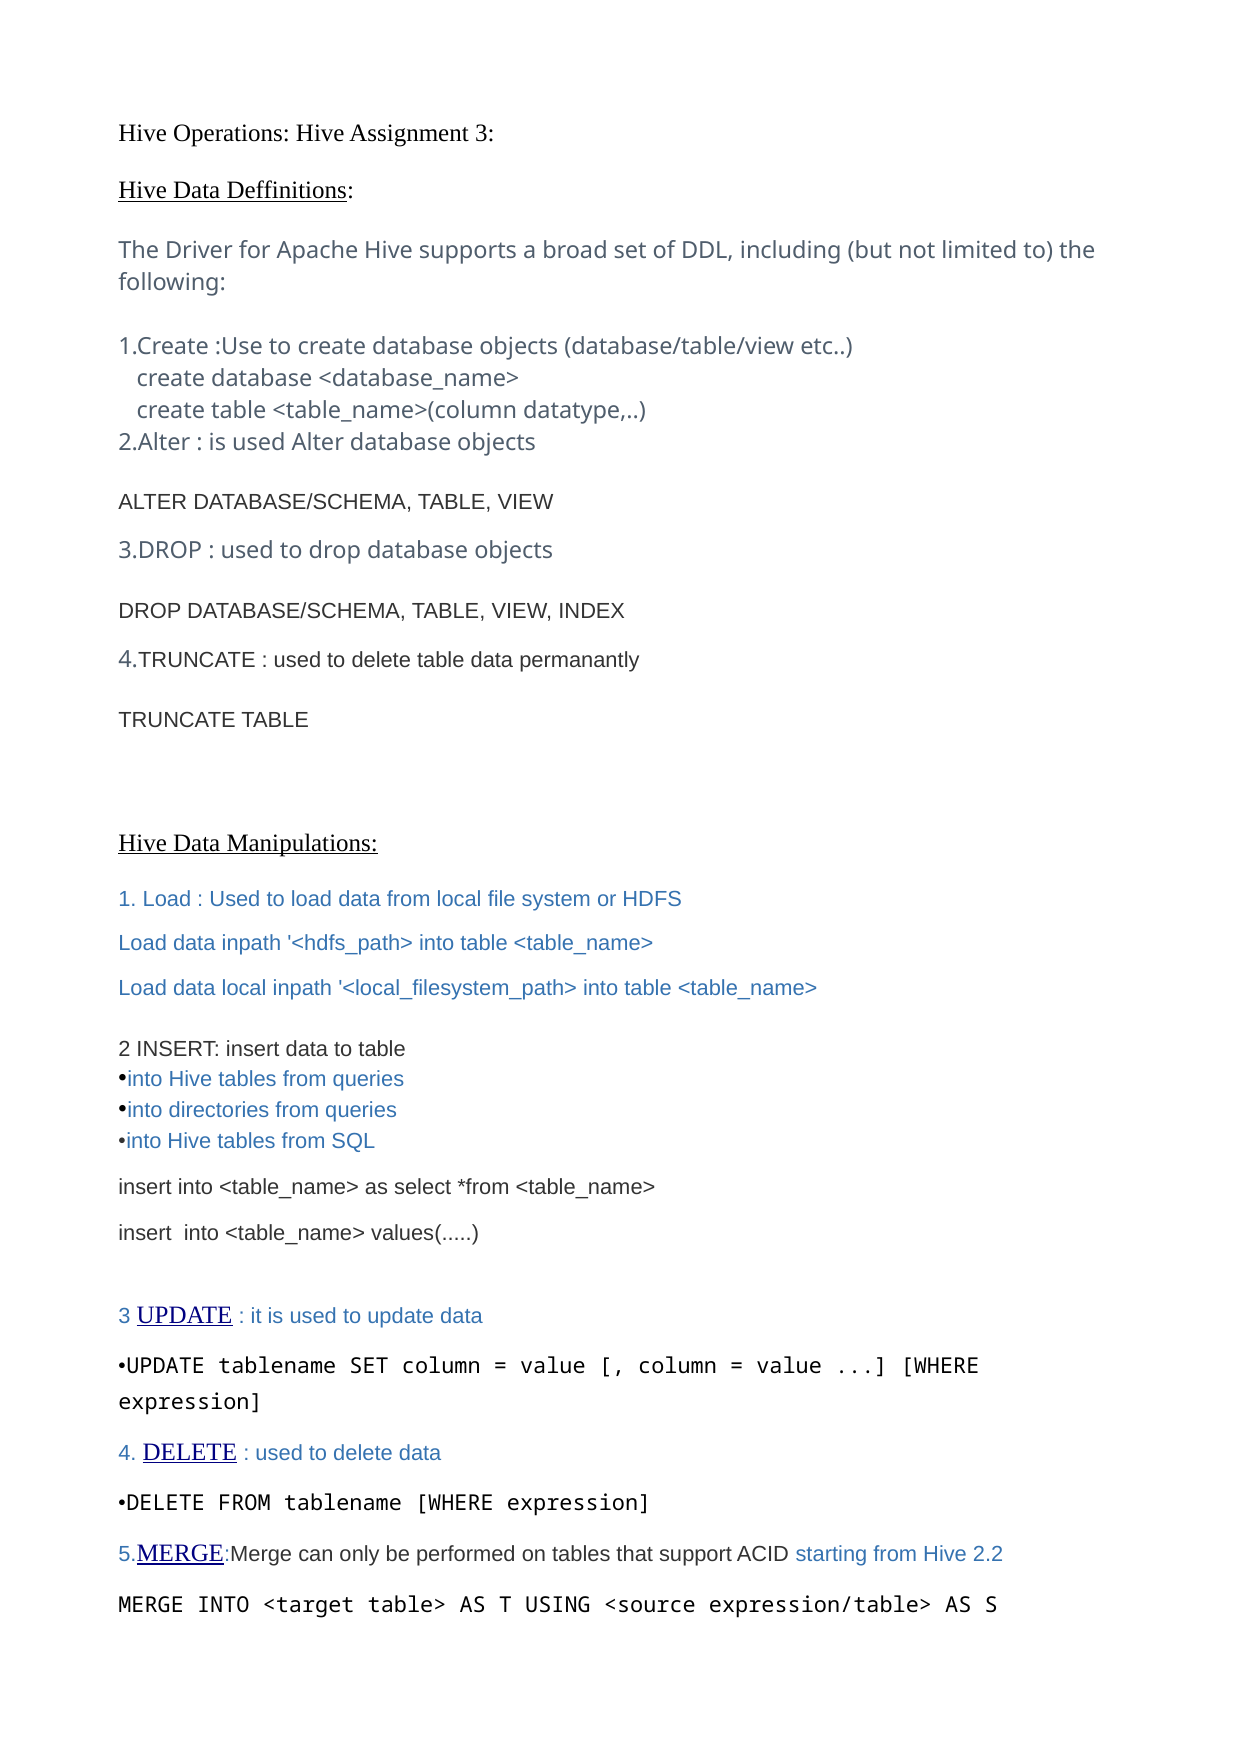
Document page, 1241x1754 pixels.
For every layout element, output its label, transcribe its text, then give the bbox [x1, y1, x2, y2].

text 2.Alter : is used Alter database objects [118, 425, 1122, 457]
list insert into <table_name> as select *from <table_name> [118, 1174, 1122, 1199]
list 4. DELETE : used to delete data [118, 1437, 1122, 1466]
list UPDATE tablename SET column = value [, column = value ...] [WHERE expression] [118, 1350, 1122, 1415]
list 2 INSERT: insert data to table [118, 1036, 1122, 1061]
text ALTER DATABASE/SCHEMA, TABLE, VIEW [118, 489, 1122, 514]
list into directories from queries [118, 1097, 1122, 1123]
list DELETE FROM tablename [WHERE expression] [118, 1487, 1122, 1517]
text The Driver for Apache Hive supports a broad set of DDL, including (but not limited to) the following: [118, 233, 1122, 297]
text Hive Data Manipulations: [118, 828, 1122, 857]
text TRUNCATE TABLE [118, 706, 1122, 732]
list into Hive tables from queries [118, 1066, 1122, 1092]
text DROP DATABASE/SCHEMA, TABLE, VIEW, INDEX [118, 598, 1122, 623]
text Hive Data Deffinitions: [118, 176, 1122, 204]
text Load data inpath '<hdfs_path> into table <table_name> [118, 930, 1122, 956]
text Hive Operations: Hive Assignment 3: [118, 118, 1122, 147]
text Load data local inpath '<local_filesystem_path> into table <table_name> [118, 975, 1122, 1000]
list MERGE INTO <target table> AS T USING <source expression/table> AS S [118, 1588, 1122, 1618]
list insert into <table_name> values(.....) [118, 1219, 1122, 1245]
text create table <table_name>(column datatype,..) [118, 393, 1122, 425]
text 1.Create :Use to create database objects (database/table/view etc..) [118, 329, 1122, 361]
list into Hive tables from SQL [118, 1128, 1122, 1153]
text 4.TRUNCATE : used to delete table data permanantly [118, 642, 1122, 674]
text 1. Load : Used to load data from local file system or HDFS [118, 886, 1122, 911]
list 5.MERGE:Merge can only be performed on tables that support ACID starting from Hive 2.2 [118, 1538, 1122, 1567]
text 3.DROP : used to drop database objects [118, 534, 1122, 566]
text create database <database_name> [118, 361, 1122, 393]
list 3 UPDATE : it is used to update data [118, 1300, 1122, 1328]
